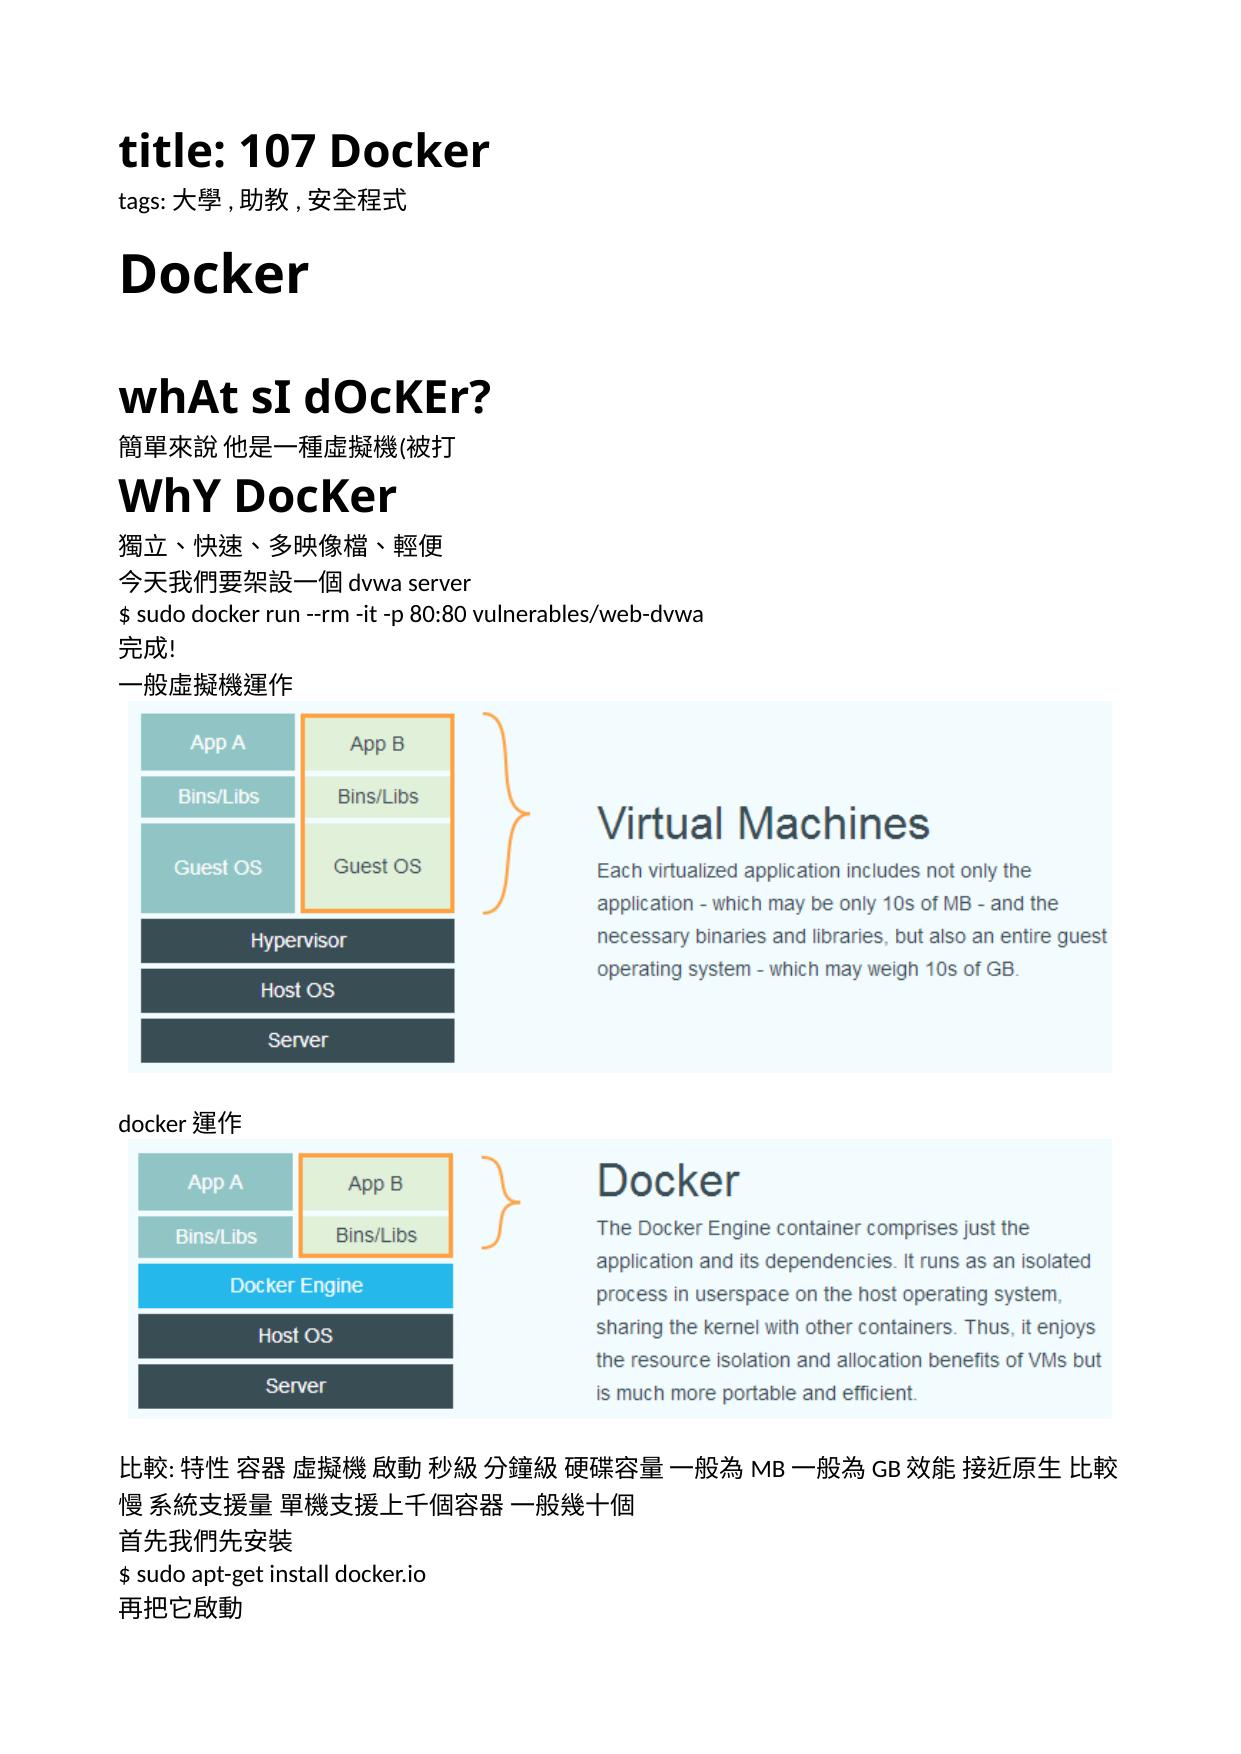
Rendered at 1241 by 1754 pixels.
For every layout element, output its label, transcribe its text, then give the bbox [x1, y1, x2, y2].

text 一般虛擬機運作 [118, 665, 1122, 701]
subtitle whAt sI dOcKEr? [118, 365, 1122, 427]
subtitle title: 107 Docker [118, 118, 1122, 181]
text 今天我們要架設一個dvwa server [118, 562, 1122, 598]
text 獨立、快速、多映像檔、輕便 [118, 526, 1122, 562]
text $ sudo apt-get install docker.io [118, 1558, 1122, 1588]
text $ sudo docker run --rm -it -p 80:80 vulnerables/web-dvwa [118, 598, 1122, 629]
text tags: 大學 , 助教 , 安全程式 [118, 181, 1122, 217]
text 比較: 特性 容器 虛擬機 啟動 秒級 分鐘級 硬碟容量 一般為 MB 一般為 GB 效能 接近原生 比較慢 系統支援量 單機支援上千個容器 一般幾十個 [118, 1449, 1122, 1521]
text docker 運作 [118, 1103, 1122, 1140]
picture [127, 701, 1113, 1073]
text 再把它啟動 [118, 1588, 1122, 1624]
subtitle Docker [118, 236, 1122, 309]
text 簡單來說 他是一種虛擬機(被打 [118, 427, 1122, 463]
text 首先我們先安裝 [118, 1521, 1122, 1558]
picture [127, 1139, 1113, 1419]
text 完成! [118, 629, 1122, 665]
subtitle WhY DocKer [118, 463, 1122, 526]
